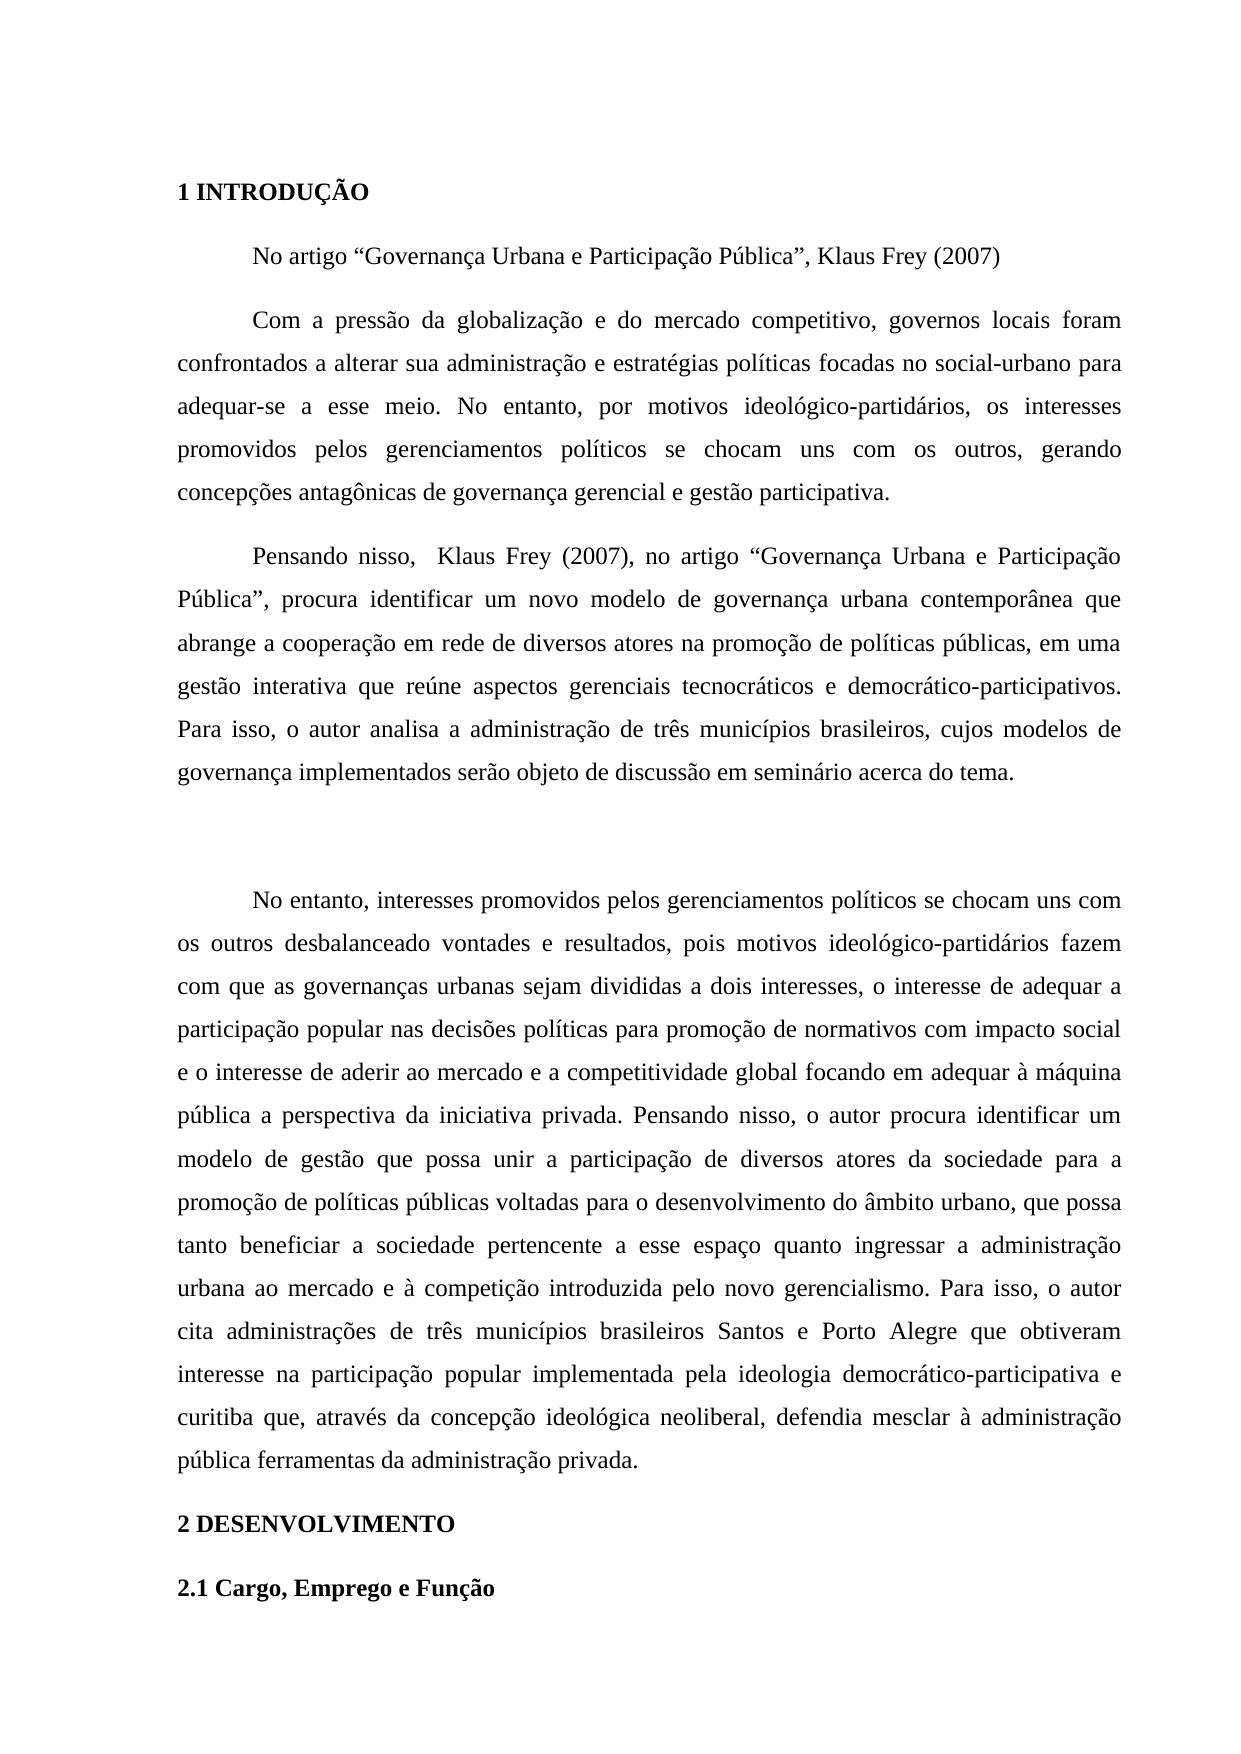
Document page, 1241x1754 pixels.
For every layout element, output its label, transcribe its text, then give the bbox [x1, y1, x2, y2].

text No entanto, interesses promovidos pelos gerenciamentos políticos se chocam uns com os outros desbalanceado vontades e resultados, pois motivos ideológico-partidários fazem com que as governanças urbanas sejam divididas a dois interesses, o interesse de adequar a participação popular nas decisões políticas para promoção de normativos com impacto social e o interesse de aderir ao mercado e a competitividade global focando em adequar à máquina pública a perspectiva da iniciativa privada. Pensando nisso, o autor procura identificar um modelo de gestão que possa unir a participação de diversos atores da sociedade para a promoção de políticas públicas voltadas para o desenvolvimento do âmbito urbano, que possa tanto beneficiar a sociedade pertencente a esse espaço quanto ingressar a administração urbana ao mercado e à competição introduzida pelo novo gerencialismo. Para isso, o autor cita administrações de três municípios brasileiros Santos e Porto Alegre que obtiveram interesse na participação popular implementada pela ideologia democrático-participativa e curitiba que, através da concepção ideológica neoliberal, defendia mesclar à administração pública ferramentas da administração privada. [177, 885, 1122, 1474]
text Pensando nisso, Klaus Frey (2007), no artigo “Governança Urbana e Participação Pública”, procura identificar um novo modelo de governança urbana contemporânea que abrange a cooperação em rede de diversos atores na promoção de políticas públicas, em uma gestão interativa que reúne aspectos gerenciais tecnocráticos e democrático-participativos. Para isso, o autor analisa a administração de três municípios brasileiros, cujos modelos de governança implementados serão objeto de discussão em seminário acerca do tema. [177, 541, 1122, 786]
text 2 DESENVOLVIMENTO [177, 1509, 1122, 1538]
text 2.1 Cargo, Emprego e Função [177, 1573, 1122, 1602]
text 1 INTRODUÇÃO [177, 177, 1122, 206]
text No artigo “Governança Urbana e Participação Pública”, Klaus Frey (2007) [177, 241, 1122, 270]
text Com a pressão da globalização e do mercado competitivo, governos locais foram confrontados a alterar sua administração e estratégias políticas focadas no social-urbano para adequar-se a esse meio. No entanto, por motivos ideológico-partidários, os interesses promovidos pelos gerenciamentos políticos se chocam uns com os outros, gerando concepções antagônicas de governança gerencial e gestão participativa. [177, 305, 1122, 506]
